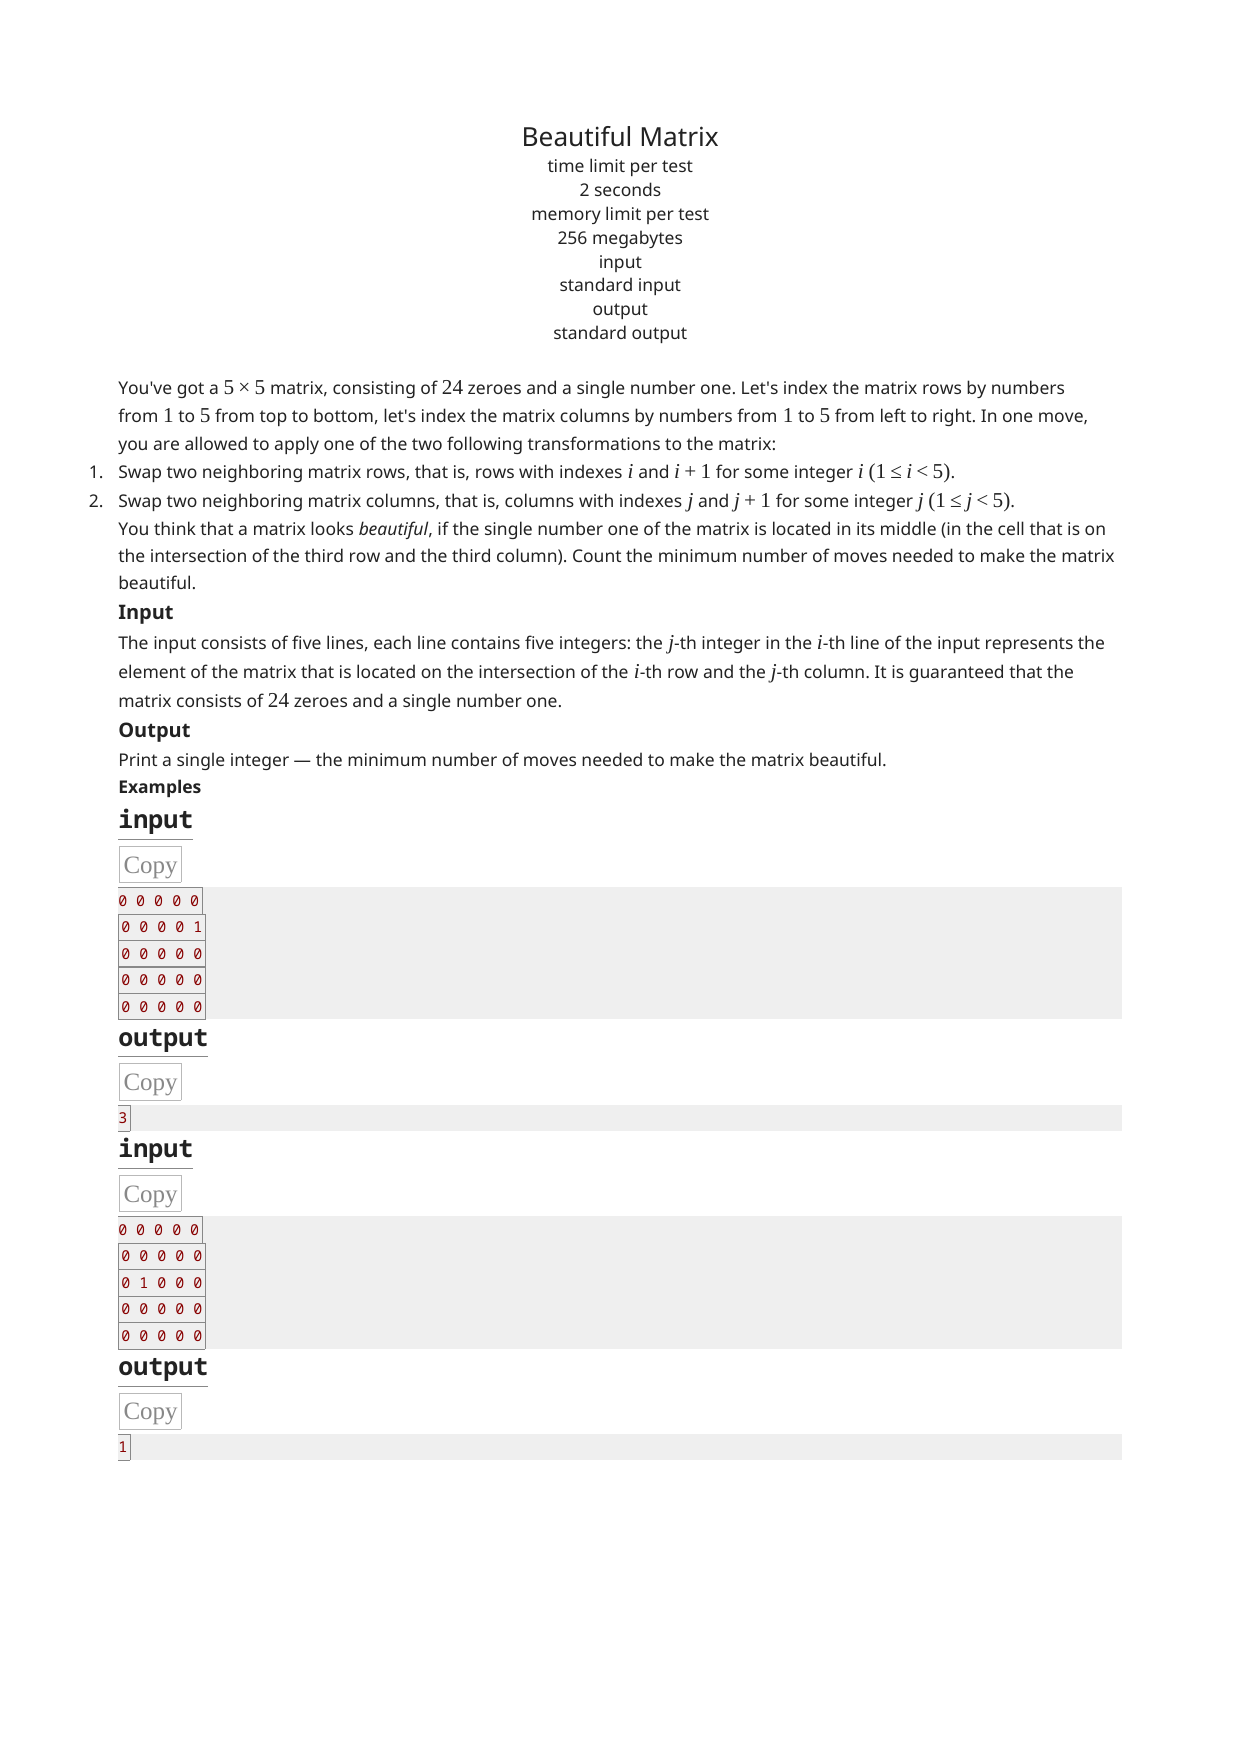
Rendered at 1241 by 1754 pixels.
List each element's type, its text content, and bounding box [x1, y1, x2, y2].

text [182, 1392, 1121, 1429]
text [131, 1105, 1122, 1131]
text 0 0 0 0 0 [119, 1323, 205, 1349]
text memory limit per test [118, 202, 1122, 225]
list Swap two neighboring matrix columns, that is, columns with indexes j and j + 1 for some integer j (1 ≤ j < 5). [118, 487, 1122, 512]
text standard input [118, 273, 1122, 297]
text [206, 914, 1122, 940]
text 0 0 0 0 0 [118, 888, 202, 914]
text [182, 1063, 1121, 1100]
text [203, 1216, 1122, 1243]
text Copy [120, 1176, 181, 1211]
text [203, 887, 1122, 914]
text [182, 846, 1121, 882]
text Copy [120, 1394, 181, 1429]
text Copy [120, 847, 181, 882]
text 3 [118, 1106, 130, 1131]
text output [118, 1019, 1122, 1057]
text 0 1 0 0 0 [119, 1270, 205, 1296]
text [206, 993, 1122, 1019]
text [206, 1296, 1122, 1322]
text [206, 940, 1122, 967]
text output [118, 297, 1122, 321]
text Copy [120, 1064, 181, 1100]
text standard output [118, 321, 1122, 345]
text [131, 1434, 1122, 1460]
text output [118, 1349, 1122, 1386]
text input [118, 802, 1122, 839]
text 0 0 0 0 0 [119, 941, 205, 966]
text [182, 1175, 1121, 1211]
text time limit per test [118, 154, 1122, 178]
text 2 seconds [118, 178, 1122, 202]
text 1 [118, 1435, 130, 1460]
list Swap two neighboring matrix rows, that is, rows with indexes i and i + 1 for some integer i (1 ≤ i < 5). [118, 459, 1122, 484]
text 256 megabytes [118, 225, 1122, 249]
text You've got a 5 × 5 matrix, consisting of 24 zeroes and a single number one. Let's index the matrix rows by numbers from 1 to 5 from top to bottom, let's index the matrix columns by numbers from 1 to 5 from left to right. In one move, you are allowed to apply one of the two following transformations to the matrix: [118, 374, 1122, 455]
text 0 0 0 0 0 [119, 1244, 205, 1269]
text 0 0 0 0 1 [119, 915, 205, 940]
text Examples [118, 774, 1122, 798]
text 0 0 0 0 0 [119, 1297, 205, 1322]
text Output [118, 716, 1122, 743]
text Beautiful Matrix [118, 118, 1122, 154]
text [206, 1322, 1122, 1349]
text [206, 1269, 1122, 1296]
text 0 0 0 0 0 [118, 1217, 202, 1243]
text [206, 967, 1122, 993]
text input [118, 1131, 1122, 1168]
text 0 0 0 0 0 [119, 994, 205, 1019]
text You think that a matrix looks beautiful, if the single number one of the matrix is located in its middle (in the cell that is on the intersection of the third row and the third column). Count the minimum number of moves needed to make the matrix beautiful. [118, 516, 1122, 595]
text Input [118, 598, 1122, 626]
text The input consists of five lines, each line contains five integers: the j-th integer in the i-th line of the input represents the element of the matrix that is located on the intersection of the i-th row and the j-th column. It is guaranteed that the matrix consists of 24 zeroes and a single number one. [118, 630, 1122, 712]
text [206, 1243, 1122, 1269]
text input [118, 249, 1122, 273]
text 0 0 0 0 0 [119, 968, 205, 993]
text Print a single integer — the minimum number of moves needed to make the matrix beautiful. [118, 747, 1122, 771]
